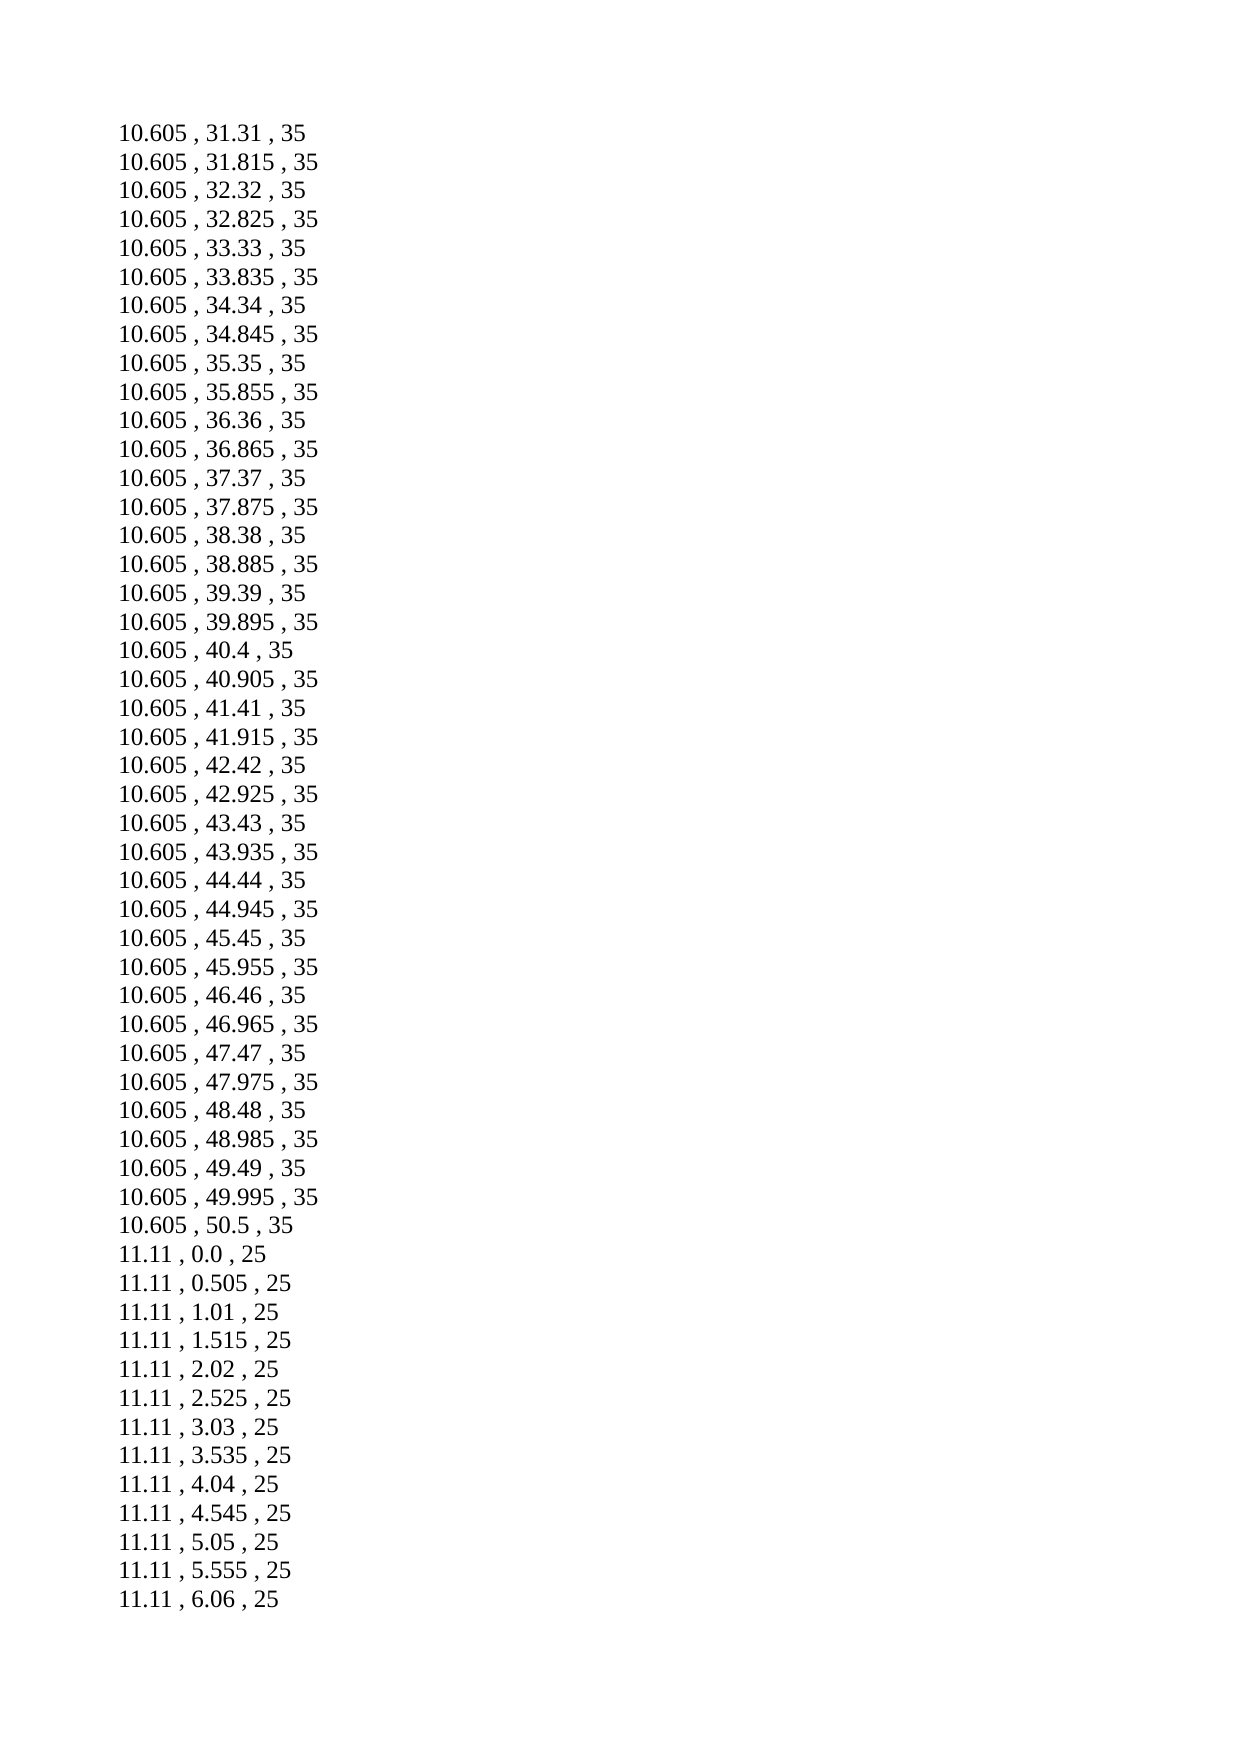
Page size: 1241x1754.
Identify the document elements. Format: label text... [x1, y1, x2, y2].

text 10.605 , 46.965 , 35 [118, 1009, 1122, 1038]
text 10.605 , 48.48 , 35 [118, 1096, 1122, 1124]
text 10.605 , 45.955 , 35 [118, 952, 1122, 981]
text 10.605 , 39.39 , 35 [118, 578, 1122, 607]
text 10.605 , 35.35 , 35 [118, 348, 1122, 377]
text 10.605 , 33.835 , 35 [118, 262, 1122, 291]
text 10.605 , 37.875 , 35 [118, 492, 1122, 521]
text 10.605 , 33.33 , 35 [118, 233, 1122, 262]
text 10.605 , 48.985 , 35 [118, 1124, 1122, 1153]
text 10.605 , 42.42 , 35 [118, 751, 1122, 779]
text 10.605 , 47.975 , 35 [118, 1067, 1122, 1096]
text 10.605 , 40.4 , 35 [118, 636, 1122, 664]
text 10.605 , 32.32 , 35 [118, 176, 1122, 204]
text 11.11 , 0.0 , 25 [118, 1239, 1122, 1268]
text 11.11 , 3.535 , 25 [118, 1441, 1122, 1469]
text 10.605 , 32.825 , 35 [118, 204, 1122, 233]
text 10.605 , 49.995 , 35 [118, 1182, 1122, 1211]
text 10.605 , 44.44 , 35 [118, 866, 1122, 894]
text 10.605 , 41.915 , 35 [118, 722, 1122, 751]
text 11.11 , 4.04 , 25 [118, 1469, 1122, 1498]
text 10.605 , 46.46 , 35 [118, 981, 1122, 1009]
text 10.605 , 41.41 , 35 [118, 693, 1122, 722]
text 11.11 , 1.515 , 25 [118, 1326, 1122, 1354]
text 11.11 , 2.02 , 25 [118, 1354, 1122, 1383]
text 10.605 , 39.895 , 35 [118, 607, 1122, 636]
text 10.605 , 43.43 , 35 [118, 808, 1122, 837]
text 10.605 , 37.37 , 35 [118, 463, 1122, 492]
text 10.605 , 49.49 , 35 [118, 1153, 1122, 1182]
text 10.605 , 34.845 , 35 [118, 319, 1122, 348]
text 11.11 , 5.555 , 25 [118, 1556, 1122, 1584]
text 10.605 , 31.815 , 35 [118, 147, 1122, 176]
text 11.11 , 1.01 , 25 [118, 1297, 1122, 1326]
text 10.605 , 38.38 , 35 [118, 521, 1122, 549]
text 10.605 , 43.935 , 35 [118, 837, 1122, 866]
text 10.605 , 50.5 , 35 [118, 1211, 1122, 1239]
text 11.11 , 3.03 , 25 [118, 1412, 1122, 1441]
text 10.605 , 42.925 , 35 [118, 779, 1122, 808]
text 11.11 , 6.06 , 25 [118, 1584, 1122, 1613]
text 10.605 , 36.865 , 35 [118, 434, 1122, 463]
text 10.605 , 40.905 , 35 [118, 664, 1122, 693]
text 11.11 , 2.525 , 25 [118, 1383, 1122, 1412]
text 10.605 , 36.36 , 35 [118, 406, 1122, 434]
text 10.605 , 35.855 , 35 [118, 377, 1122, 406]
text 10.605 , 45.45 , 35 [118, 923, 1122, 952]
text 10.605 , 47.47 , 35 [118, 1038, 1122, 1067]
text 10.605 , 34.34 , 35 [118, 291, 1122, 319]
text 10.605 , 38.885 , 35 [118, 549, 1122, 578]
text 10.605 , 44.945 , 35 [118, 894, 1122, 923]
text 11.11 , 5.05 , 25 [118, 1527, 1122, 1556]
text 10.605 , 31.31 , 35 [118, 118, 1122, 147]
text 11.11 , 0.505 , 25 [118, 1268, 1122, 1297]
text 11.11 , 4.545 , 25 [118, 1498, 1122, 1527]
